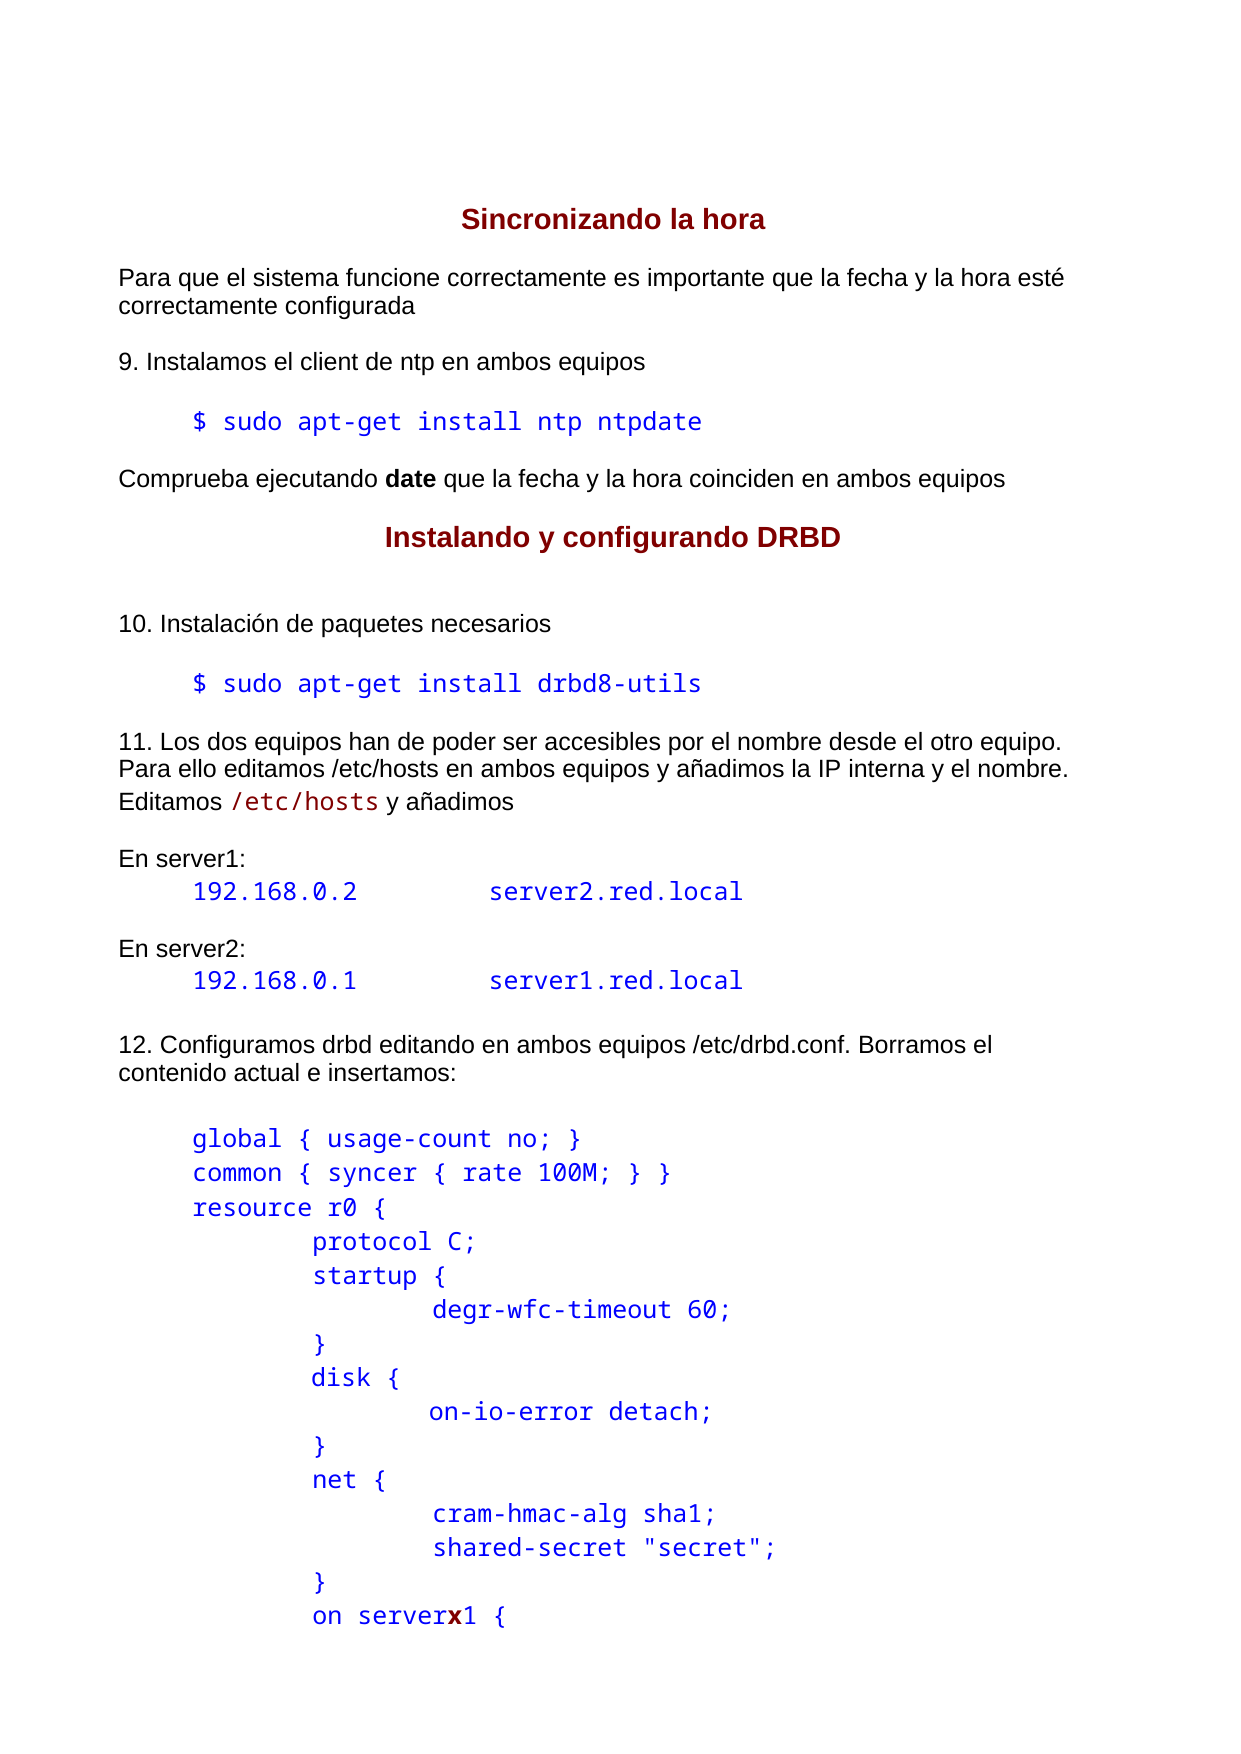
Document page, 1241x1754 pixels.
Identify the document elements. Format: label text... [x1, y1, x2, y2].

text 11. Los dos equipos han de poder ser accesibles por el nombre desde el otro equipo. Para ello editamos /etc/hosts en ambos equipos y añadimos la IP interna y el nombre. Editamos /etc/hosts y añadimos [118, 727, 1108, 817]
text 10. Instalación de paquetes necesarios [118, 609, 1108, 637]
text } [192, 1428, 1108, 1462]
text cram-hmac-alg sha1; [192, 1496, 1108, 1530]
text on-io-error detach; [192, 1393, 1108, 1428]
text resource r0 { [192, 1189, 1108, 1223]
text Para que el sistema funcione correctamente es importante que la fecha y la hora esté correctamente configurada [118, 264, 1108, 319]
text Comprueba ejecutando date que la fecha y la hora coinciden en ambos equipos [118, 465, 1108, 493]
text Instalando y configurando DRBD [118, 521, 1108, 554]
text common { syncer { rate 100M; } } [192, 1155, 1108, 1189]
text shared-secret "secret"; [192, 1530, 1108, 1564]
text $ sudo apt-get install drbd8-utils [192, 665, 1108, 699]
text on serverx1 { [192, 1598, 1108, 1632]
text En server2: [118, 935, 1108, 963]
text disk { [192, 1359, 1108, 1393]
text global { usage-count no; } [192, 1121, 1108, 1155]
text } [192, 1325, 1108, 1359]
text En server1: [118, 845, 1108, 873]
text startup { [192, 1257, 1108, 1291]
text 9. Instalamos el client de ntp en ambos equipos [118, 347, 1108, 375]
text 192.168.0.1 server1.red.local [192, 963, 1108, 997]
text 12. Configuramos drbd editando en ambos equipos /etc/drbd.conf. Borramos el contenido actual e insertamos: [118, 1031, 1108, 1087]
text $ sudo apt-get install ntp ntpdate [192, 403, 1108, 437]
text net { [192, 1462, 1108, 1496]
text 192.168.0.2 server2.red.local [192, 873, 1108, 907]
text Sincronizando la hora [118, 203, 1108, 236]
text degr-wfc-timeout 60; [192, 1291, 1108, 1325]
text protocol C; [192, 1223, 1108, 1257]
text } [192, 1564, 1108, 1598]
